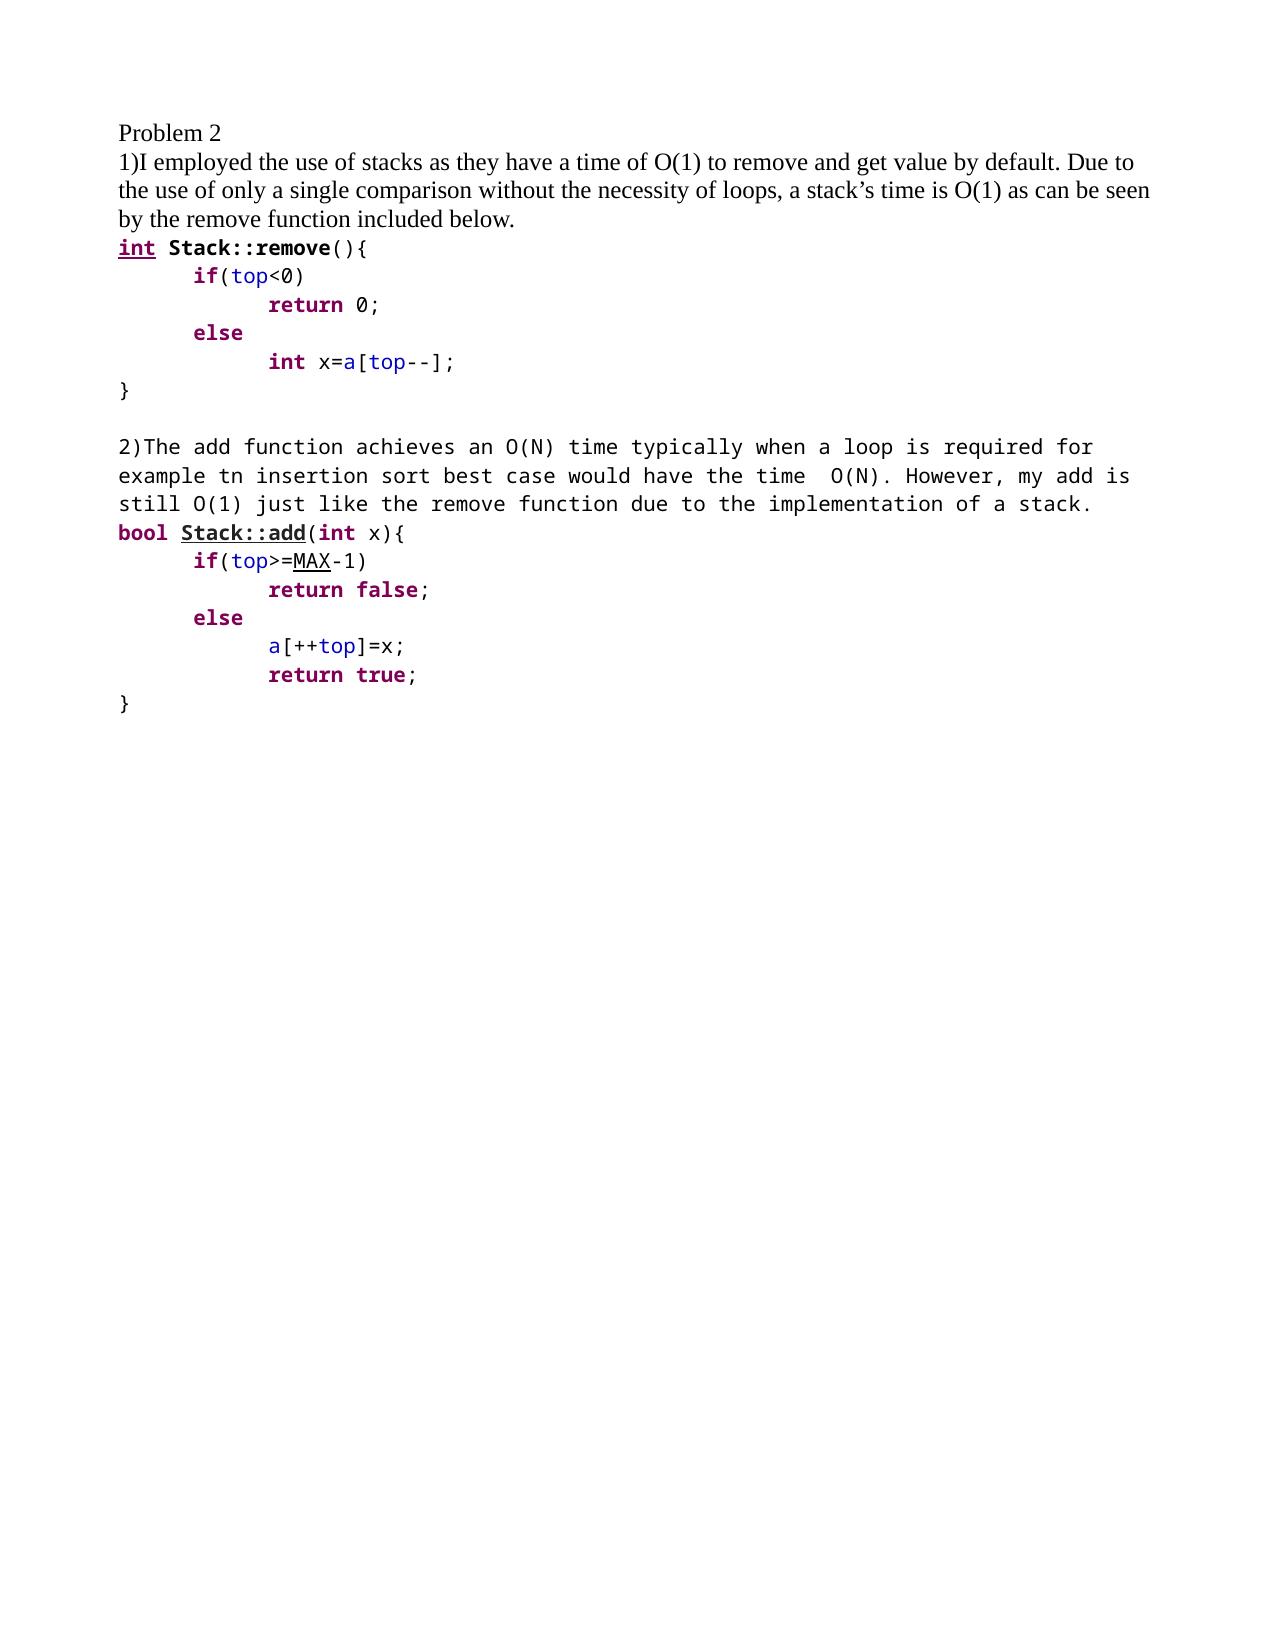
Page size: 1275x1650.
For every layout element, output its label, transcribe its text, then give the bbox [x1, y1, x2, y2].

text return false; [118, 575, 1157, 603]
text a[++top]=x; [118, 632, 1157, 660]
text 1)I employed the use of stacks as they have a time of O(1) to remove and get value by default. Due to the use of only a single comparison without the necessity of loops, a stack’s time is O(1) as can be seen by the remove function included below. [118, 147, 1157, 233]
text } [118, 688, 1157, 717]
text return true; [118, 660, 1157, 688]
text bool Stack::add(int x){ [118, 518, 1157, 546]
text else [118, 603, 1157, 632]
text if(top<0) [118, 262, 1157, 290]
text int x=a[top--]; [118, 347, 1157, 375]
text 2)The add function achieves an O(N) time typically when a loop is required for example tn insertion sort best case would have the time O(N). However, my add is still O(1) just like the remove function due to the implementation of a stack. [118, 432, 1157, 518]
text int Stack::remove(){ [118, 233, 1157, 262]
text Problem 2 [118, 118, 1157, 147]
text else [118, 318, 1157, 347]
text } [118, 375, 1157, 404]
text if(top>=MAX-1) [118, 546, 1157, 575]
text return 0; [118, 290, 1157, 318]
